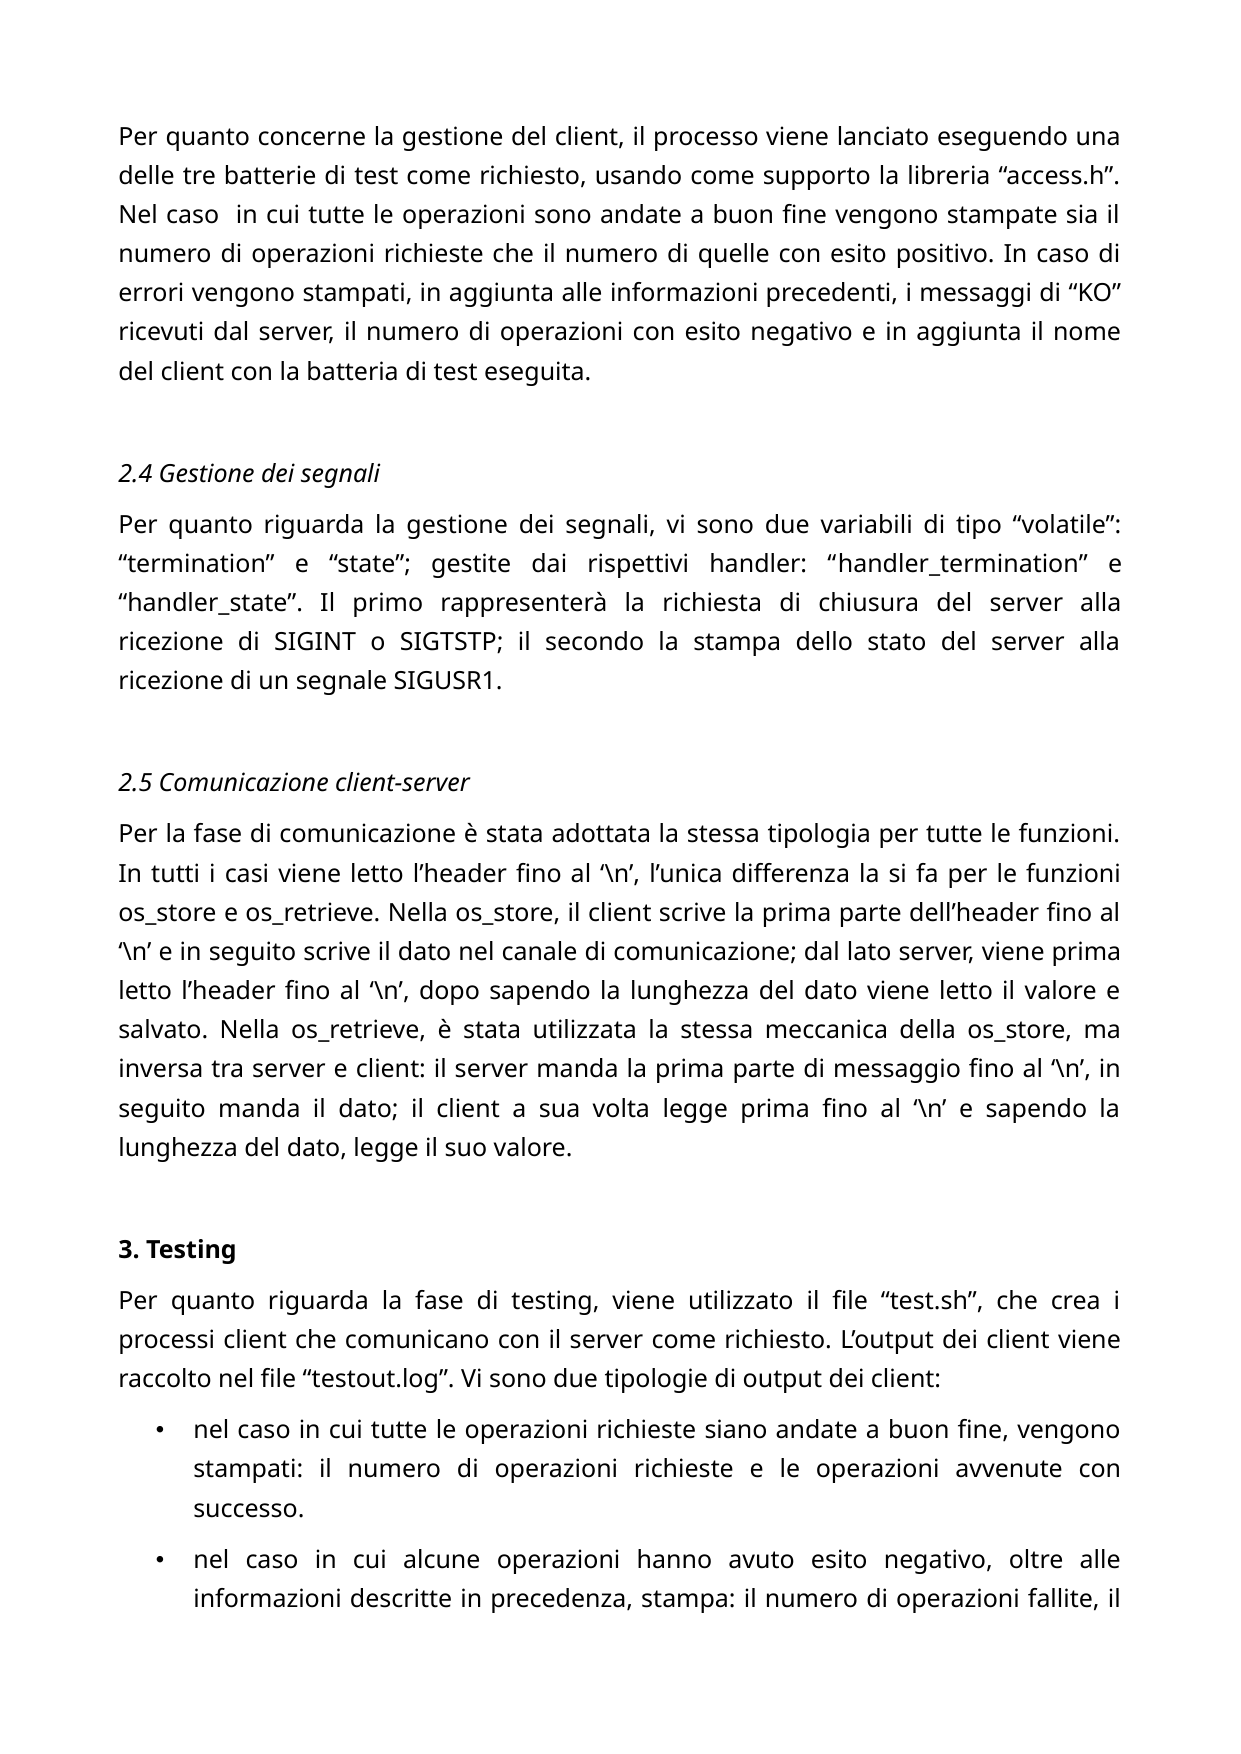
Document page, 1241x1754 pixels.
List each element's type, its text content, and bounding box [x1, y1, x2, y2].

list nel caso in cui alcune operazioni hanno avuto esito negativo, oltre alle informazioni descritte in precedenza, stampa: il numero di operazioni fallite, il [156, 1541, 1122, 1614]
text 3. Testing [118, 1231, 1122, 1266]
text Per la fase di comunicazione è stata adottata la stessa tipologia per tutte le funzioni. In tutti i casi viene letto l’header fino al ‘\n’, l’unica differenza la si fa per le funzioni os_store e os_retrieve. Nella os_store, il client scrive la prima parte dell’header fino al ‘\n’ e in seguito scrive il dato nel canale di comunicazione; dal lato server, viene prima letto l’header fino al ‘\n’, dopo sapendo la lunghezza del dato viene letto il valore e salvato. Nella os_retrieve, è stata utilizzata la stessa meccanica della os_store, ma inversa tra server e client: il server manda la prima parte di messaggio fino al ‘\n’, in seguito manda il dato; il client a sua volta legge prima fino al ‘\n’ e sapendo la lunghezza del dato, legge il suo valore. [118, 816, 1122, 1163]
text Per quanto riguarda la gestione dei segnali, vi sono due variabili di tipo “volatile”: “termination” e “state”; gestite dai rispettivi handler: “handler_termination” e “handler_state”. Il primo rappresenterà la richiesta di chiusura del server alla ricezione di SIGINT o SIGTSTP; il secondo la stampa dello stato del server alla ricezione di un segnale SIGUSR1. [118, 506, 1122, 697]
text Per quanto riguarda la fase di testing, viene utilizzato il file “test.sh”, che crea i processi client che comunicano con il server come richiesto. L’output dei client viene raccolto nel file “testout.log”. Vi sono due tipologie di output dei client: [118, 1282, 1122, 1395]
text Per quanto concerne la gestione del client, il processo viene lanciato eseguendo una delle tre batterie di test come richiesto, usando come supporto la libreria “access.h”. Nel caso in cui tutte le operazioni sono andate a buon fine vengono stampate sia il numero di operazioni richieste che il numero di quelle con esito positivo. In caso di errori vengono stampati, in aggiunta alle informazioni precedenti, i messaggi di “KO” ricevuti dal server, il numero di operazioni con esito negativo e in aggiunta il nome del client con la batteria di test eseguita. [118, 118, 1122, 387]
text 2.4 Gestione dei segnali [118, 455, 1122, 489]
text 2.5 Comunicazione client-server [118, 765, 1122, 799]
list nel caso in cui tutte le operazioni richieste siano andate a buon fine, vengono stampati: il numero di operazioni richieste e le operazioni avvenute con successo. [156, 1412, 1122, 1524]
